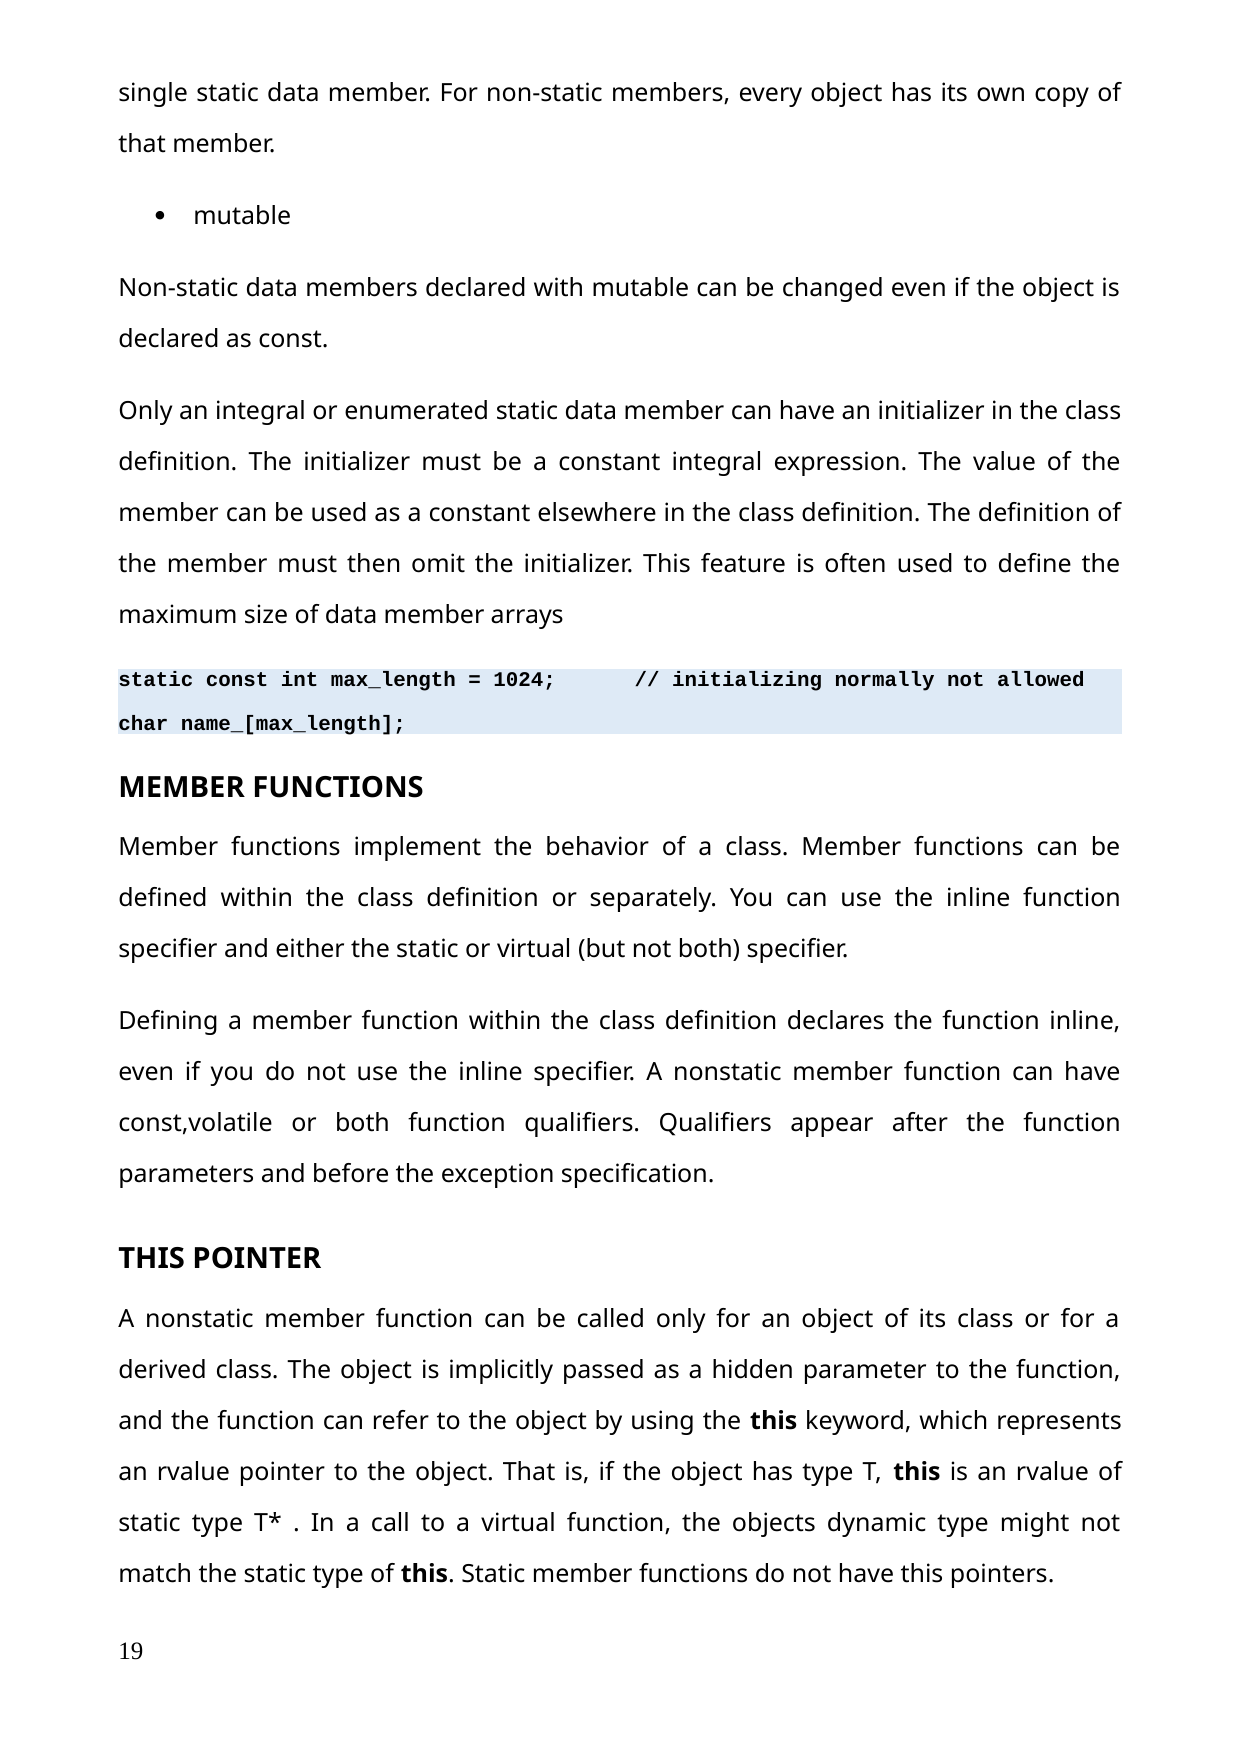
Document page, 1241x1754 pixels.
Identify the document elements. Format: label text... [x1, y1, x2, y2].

text char name_[max_length]; [118, 712, 1122, 734]
subtitle MEMBER FUNCTIONS [118, 766, 1122, 806]
text A nonstatic member function can be called only for an object of its class or for a derived class. The object is implicitly passed as a hidden parameter to the function, and the function can refer to the object by using the this keyword, which represents an rvalue pointer to the object. That is, if the object has type T, this is an rvalue of static type T* . In a call to a virtual function, the objects dynamic type might not match the static type of this. Static member functions do not have this pointers. [118, 1300, 1122, 1590]
text Member functions implement the behavior of a class. Member functions can be defined within the class definition or separately. You can use the inline function specifier and either the static or virtual (but not both) specifier. [118, 828, 1122, 964]
text Only an integral or enumerated static data member can have an initializer in the class definition. The initializer must be a constant integral expression. The value of the member can be used as a constant elsewhere in the class definition. The definition of the member must then omit the initializer. This feature is often used to define the maximum size of data member arrays [118, 393, 1122, 631]
text static const int max_length = 1024; // initializing normally not allowed [118, 669, 1122, 691]
subtitle THIS POINTER [118, 1238, 1122, 1277]
text Non-static data members declared with mutable can be changed even if the object is declared as const. [118, 270, 1122, 355]
text single static data member. For non-static members, every object has its own copy of that member. [118, 75, 1122, 160]
list mutable [156, 198, 1122, 232]
text Defining a member function within the class definition declares the function inline, even if you do not use the inline specifier. A nonstatic member function can have const,volatile or both function qualifiers. Qualifiers appear after the function parameters and before the exception specification. [118, 1002, 1122, 1189]
